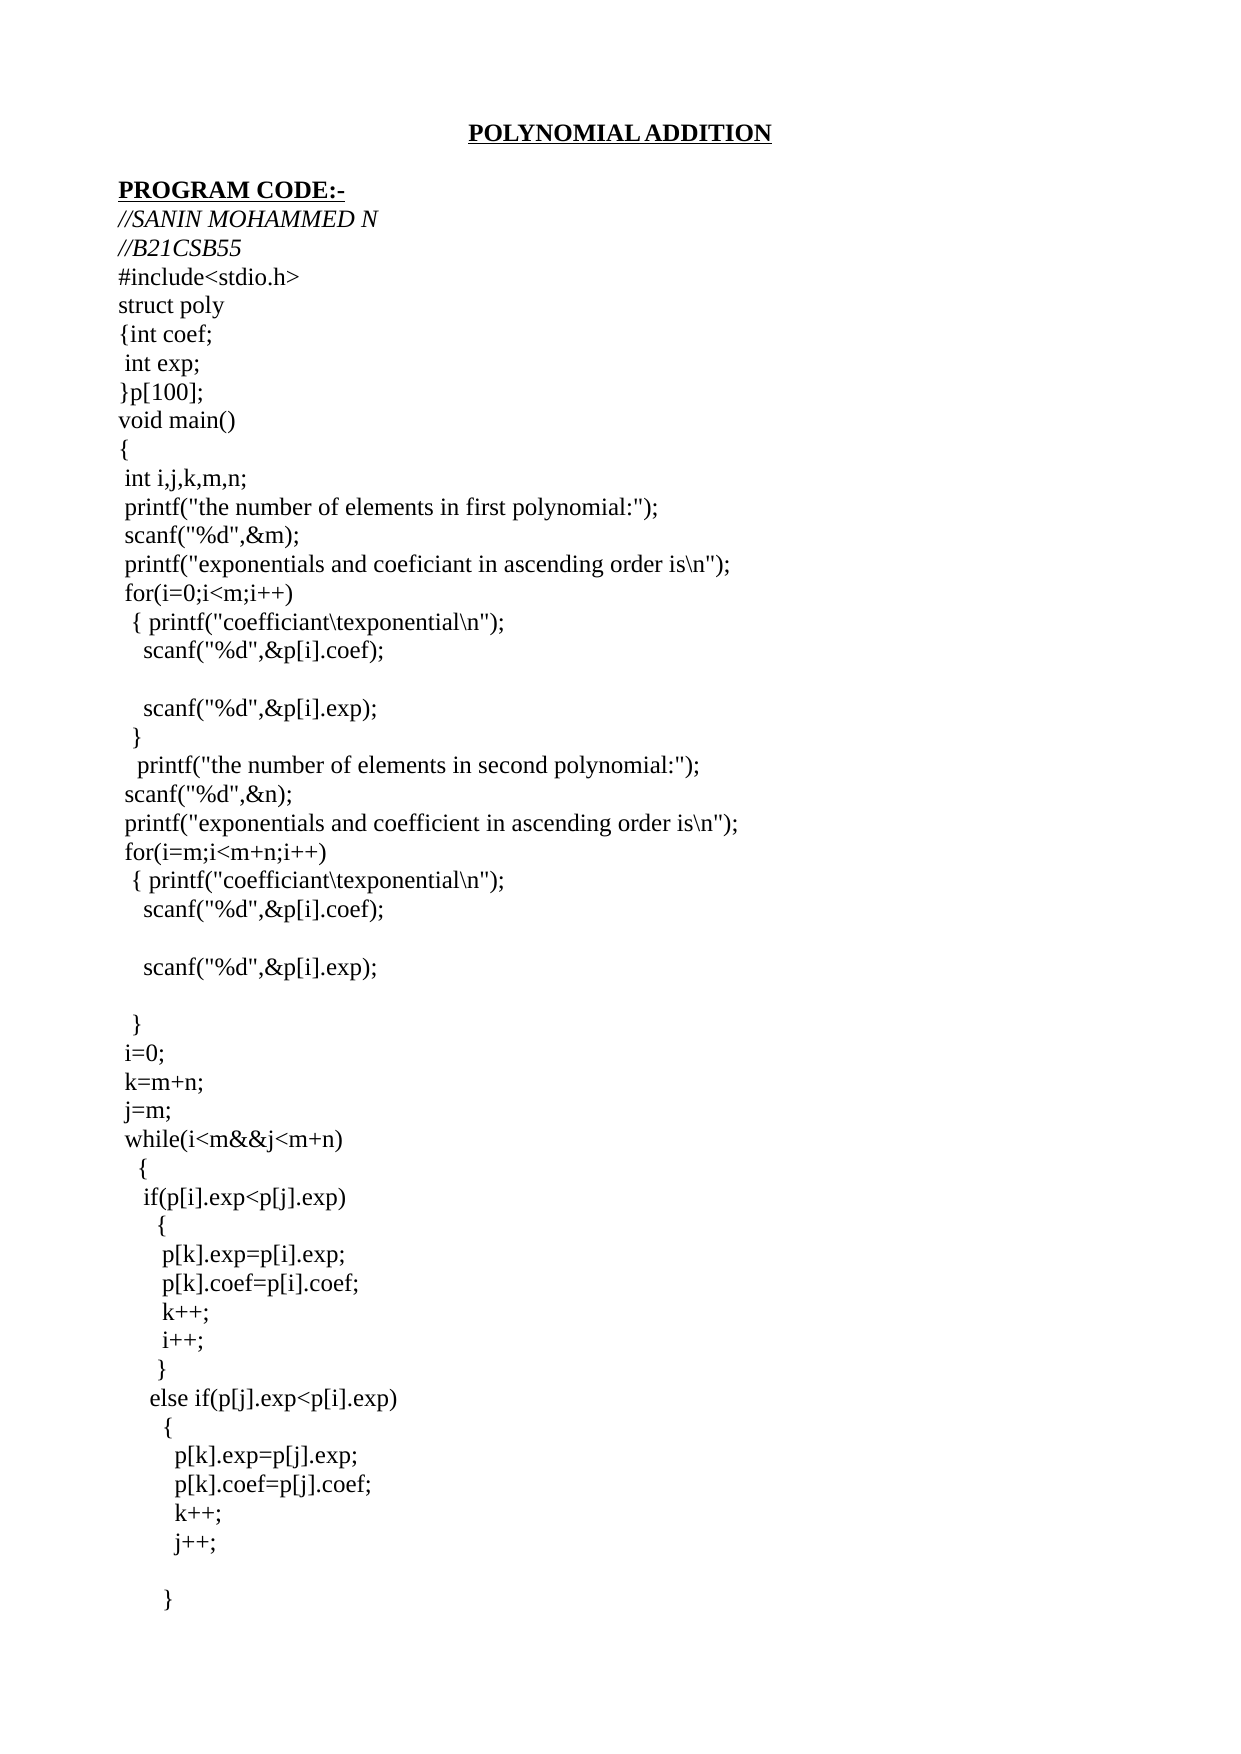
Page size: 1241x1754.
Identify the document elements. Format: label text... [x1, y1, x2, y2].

text p[k].coef=p[j].coef; [118, 1469, 1122, 1498]
text {int coef; [118, 319, 1122, 348]
text while(i<m&&j<m+n) [118, 1124, 1122, 1153]
text //SANIN MOHAMMED N [118, 204, 1122, 233]
text p[k].coef=p[i].coef; [118, 1268, 1122, 1297]
text } [118, 1584, 1122, 1613]
text void main() [118, 406, 1122, 434]
text { [118, 1211, 1122, 1239]
text p[k].exp=p[j].exp; [118, 1441, 1122, 1469]
text i=0; [118, 1038, 1122, 1067]
text if(p[i].exp<p[j].exp) [118, 1182, 1122, 1211]
text { [118, 1153, 1122, 1182]
text } [118, 1354, 1122, 1383]
text { printf("coefficiant\texponential\n"); [118, 607, 1122, 636]
text j=m; [118, 1096, 1122, 1124]
text } [118, 1009, 1122, 1038]
text int i,j,k,m,n; [118, 463, 1122, 492]
text scanf("%d",&m); [118, 521, 1122, 549]
text } [118, 722, 1122, 751]
text POLYNOMIAL ADDITION [118, 118, 1122, 147]
text k++; [118, 1297, 1122, 1326]
text else if(p[j].exp<p[i].exp) [118, 1383, 1122, 1412]
text i++; [118, 1326, 1122, 1354]
text scanf("%d",&p[i].exp); [118, 952, 1122, 981]
text struct poly [118, 291, 1122, 319]
text for(i=m;i<m+n;i++) [118, 837, 1122, 866]
text scanf("%d",&p[i].exp); [118, 693, 1122, 722]
text k=m+n; [118, 1067, 1122, 1096]
text }p[100]; [118, 377, 1122, 406]
text { printf("coefficiant\texponential\n"); [118, 866, 1122, 894]
text k++; [118, 1498, 1122, 1527]
text for(i=0;i<m;i++) [118, 578, 1122, 607]
text scanf("%d",&p[i].coef); [118, 636, 1122, 664]
text scanf("%d",&p[i].coef); [118, 894, 1122, 923]
text #include<stdio.h> [118, 262, 1122, 291]
text { [118, 434, 1122, 463]
text printf("the number of elements in second polynomial:"); [118, 751, 1122, 779]
text j++; [118, 1527, 1122, 1556]
text //B21CSB55 [118, 233, 1122, 262]
text PROGRAM CODE:- [118, 176, 1122, 204]
text printf("exponentials and coeficiant in ascending order is\n"); [118, 549, 1122, 578]
text int exp; [118, 348, 1122, 377]
text printf("the number of elements in first polynomial:"); [118, 492, 1122, 521]
text printf("exponentials and coefficient in ascending order is\n"); [118, 808, 1122, 837]
text { [118, 1412, 1122, 1441]
text scanf("%d",&n); [118, 779, 1122, 808]
text p[k].exp=p[i].exp; [118, 1239, 1122, 1268]
